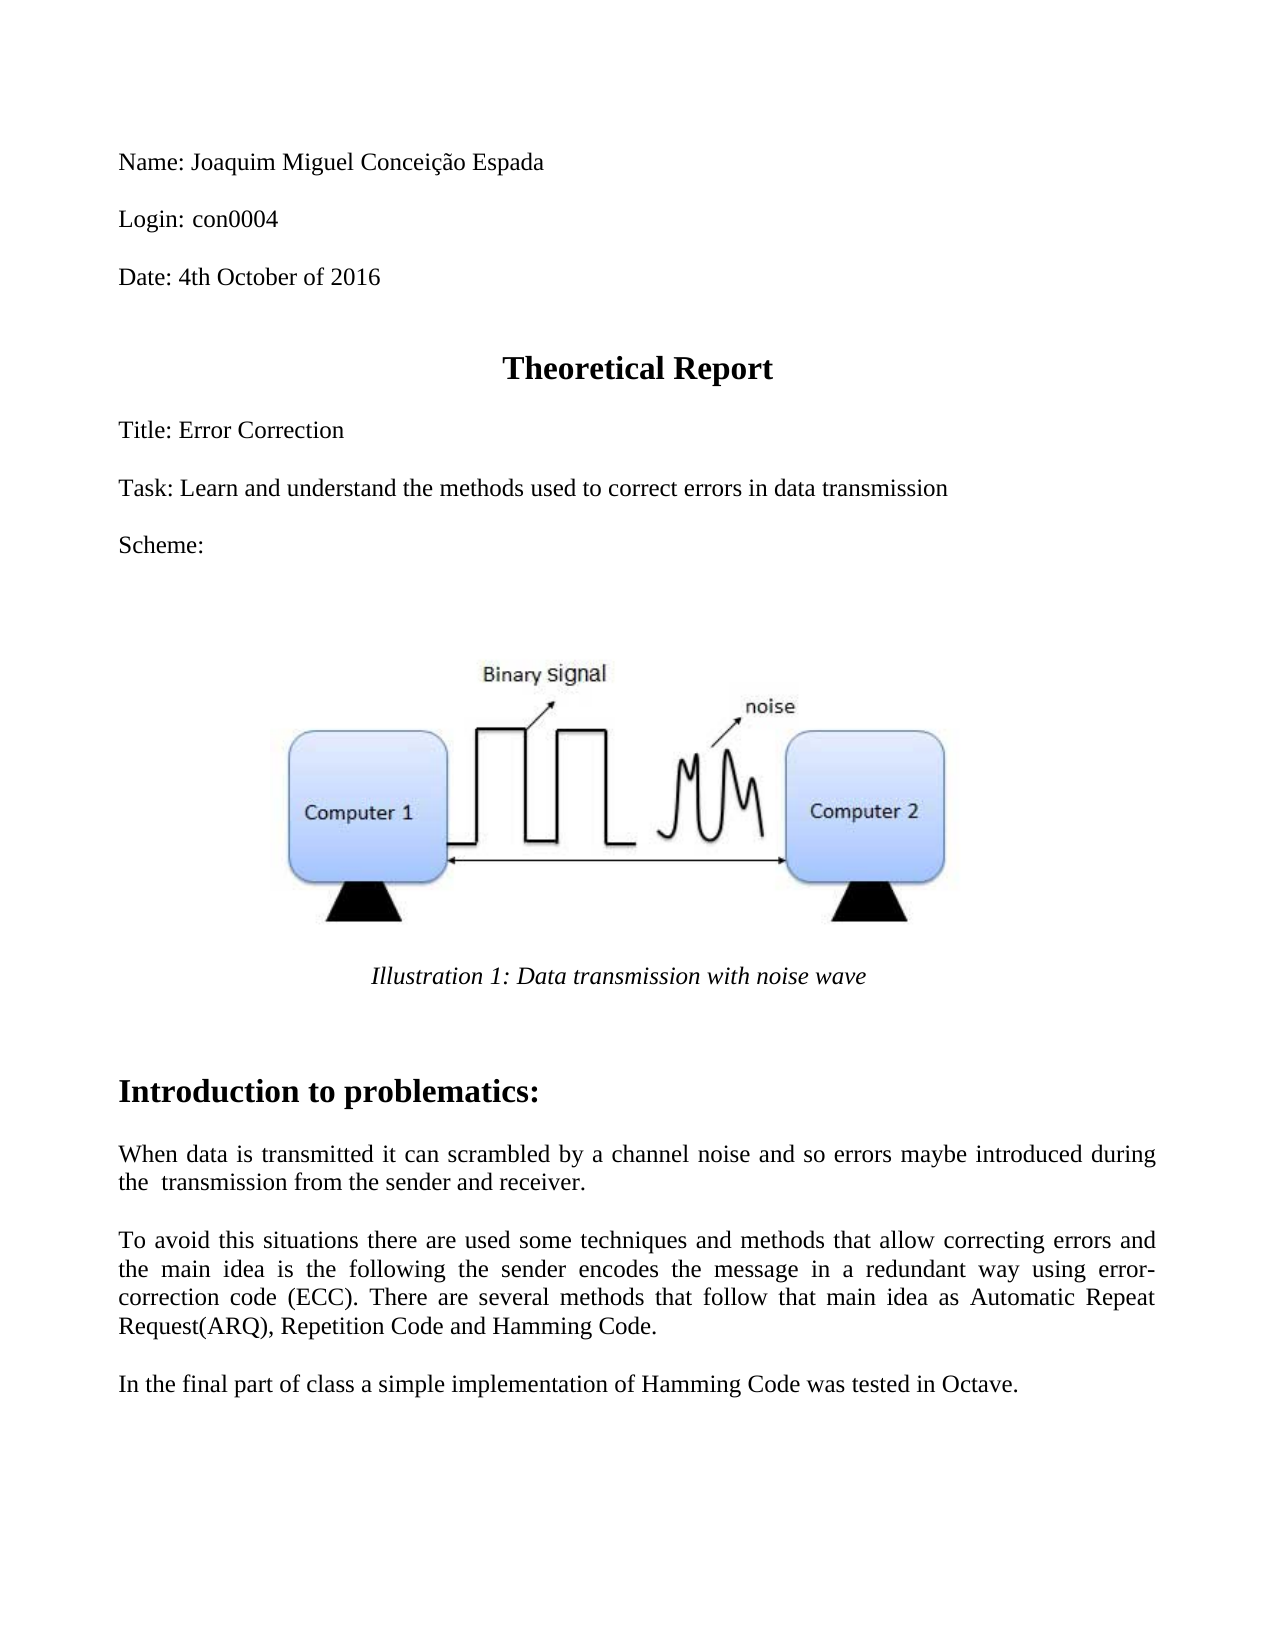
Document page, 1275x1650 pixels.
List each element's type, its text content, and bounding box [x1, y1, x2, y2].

text When data is transmitted it can scrambled by a channel noise and so errors maybe introduced during the transmission from the sender and receiver. [118, 1139, 1157, 1196]
text Date: 4th October of 2016 [118, 262, 1157, 291]
text Login: con0004 [118, 204, 1157, 233]
text Title: Error Correction [118, 415, 1157, 444]
picture [270, 637, 968, 939]
text Name: Joaquim Miguel Conceição Espada [118, 147, 1157, 176]
text Task: Learn and understand the methods used to correct errors in data transmission [118, 473, 1157, 501]
text To avoid this situations there are used some techniques and methods that allow correcting errors and the main idea is the following the sender encodes the message in a redundant way using error-correction code (ECC). There are several methods that follow that main idea as Automatic Repeat Request(ARQ), Repetition Code and Hamming Code. [118, 1225, 1157, 1340]
text Theoretical Report [118, 348, 1157, 386]
text In the final part of class a simple implementation of Hamming Code was tested in Octave. [118, 1369, 1157, 1397]
text Introduction to problematics: [118, 1072, 1157, 1110]
text Illustration 1: Data transmission with noise wave [218, 637, 1019, 989]
text Scheme: [118, 530, 1157, 559]
